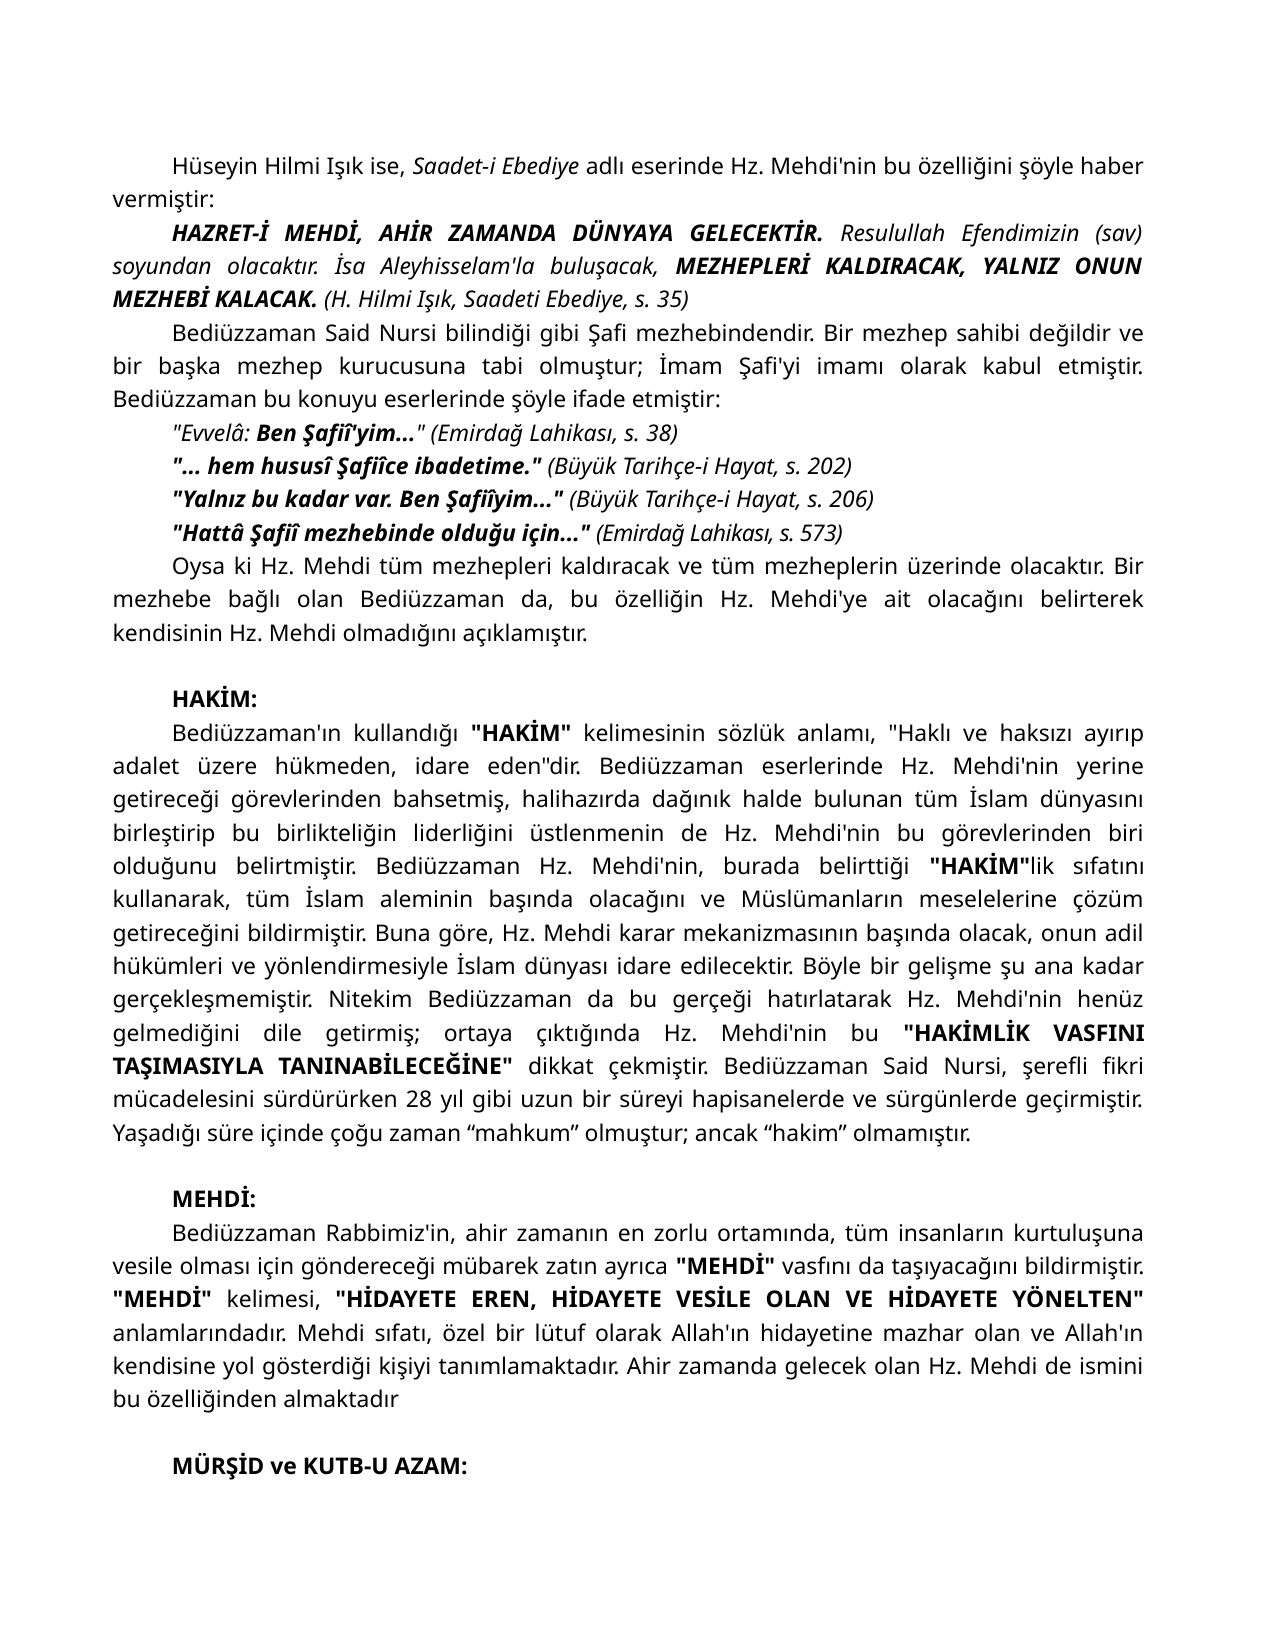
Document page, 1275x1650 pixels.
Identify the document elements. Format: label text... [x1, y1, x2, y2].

text "... hem hususî Şafiîce ibadetime." (Büyük Tarihçe-i Hayat, s. 202) [112, 448, 1145, 481]
text Bediüzzaman'ın kullandığı "HAKİM" kelimesinin sözlük anlamı, "Haklı ve haksızı ayırıp adalet üzere hükmeden, idare eden"dir. Bediüzzaman eserlerinde Hz. Mehdi'nin yerine getireceği görevlerinden bahsetmiş, halihazırda dağınık halde bulunan tüm İslam dünyasını birleştirip bu birlikteliğin liderliğini üstlenmenin de Hz. Mehdi'nin bu görevlerinden biri olduğunu belirtmiştir. Bediüzzaman Hz. Mehdi'nin, burada belirttiği "HAKİM"lik sıfatını kullanarak, tüm İslam aleminin başında olacağını ve Müslümanların meselelerine çözüm getireceğini bildirmiştir. Buna göre, Hz. Mehdi karar mekanizmasının başında olacak, onun adil hükümleri ve yönlendirmesiyle İslam dünyası idare edilecektir. Böyle bir gelişme şu ana kadar gerçekleşmemiştir. Nitekim Bediüzzaman da bu gerçeği hatırlatarak Hz. Mehdi'nin henüz gelmediğini dile getirmiş; ortaya çıktığında Hz. Mehdi'nin bu "HAKİMLİK VASFINI TAŞIMASIYLA TANINABİLECEĞİNE" dikkat çekmiştir. Bediüzzaman Said Nursi, şerefli fikri mücadelesini sürdürürken 28 yıl gibi uzun bir süreyi hapisanelerde ve sürgünlerde geçirmiştir. Yaşadığı süre içinde çoğu zaman “mahkum” olmuştur; ancak “hakim” olmamıştır. [112, 714, 1145, 1148]
text HAKİM: [112, 681, 1145, 714]
text "Evvelâ: Ben Şafiî'yim..." (Emirdağ Lahikası, s. 38) [112, 414, 1145, 448]
text HAZRET-İ MEHDİ, AHİR ZAMANDA DÜNYAYA GELECEKTİR. Resulullah Efendimizin (sav) soyundan olacaktır. İsa Aleyhisselam'la buluşacak, MEZHEPLERİ KALDIRACAK, YALNIZ ONUN MEZHEBİ KALACAK. (H. Hilmi Işık, Saadeti Ebediye, s. 35) [112, 214, 1145, 314]
text Bediüzzaman Said Nursi bilindiği gibi Şafi mezhebindendir. Bir mezhep sahibi değildir ve bir başka mezhep kurucusuna tabi olmuştur; İmam Şafi'yi imamı olarak kabul etmiştir. Bediüzzaman bu konuyu eserlerinde şöyle ifade etmiştir: [112, 314, 1145, 414]
text MEHDİ: [112, 1181, 1145, 1214]
text Bediüzzaman Rabbimiz'in, ahir zamanın en zorlu ortamında, tüm insanların kurtuluşuna vesile olması için göndereceği mübarek zatın ayrıca "MEHDİ" vasfını da taşıyacağını bildirmiştir. "MEHDİ" kelimesi, "HİDAYETE EREN, HİDAYETE VESİLE OLAN VE HİDAYETE YÖNELTEN" anlamlarındadır. Mehdi sıfatı, özel bir lütuf olarak Allah'ın hidayetine mazhar olan ve Allah'ın kendisine yol gösterdiği kişiyi tanımlamaktadır. Ahir zamanda gelecek olan Hz. Mehdi de ismini bu özelliğinden almaktadır [112, 1214, 1145, 1414]
text Oysa ki Hz. Mehdi tüm mezhepleri kaldıracak ve tüm mezheplerin üzerinde olacaktır. Bir mezhebe bağlı olan Bediüzzaman da, bu özelliğin Hz. Mehdi'ye ait olacağını belirterek kendisinin Hz. Mehdi olmadığını açıklamıştır. [112, 548, 1145, 648]
text "Hattâ Şafiî mezhebinde olduğu için..." (Emirdağ Lahikası, s. 573) [112, 514, 1145, 548]
text Hüseyin Hilmi Işık ise, Saadet-i Ebediye adlı eserinde Hz. Mehdi'nin bu özelliğini şöyle haber vermiştir: [112, 148, 1145, 214]
text "Yalnız bu kadar var. Ben Şafiîyim..." (Büyük Tarihçe-i Hayat, s. 206) [112, 481, 1145, 514]
text MÜRŞİD ve KUTB-U AZAM: [112, 1448, 1145, 1481]
